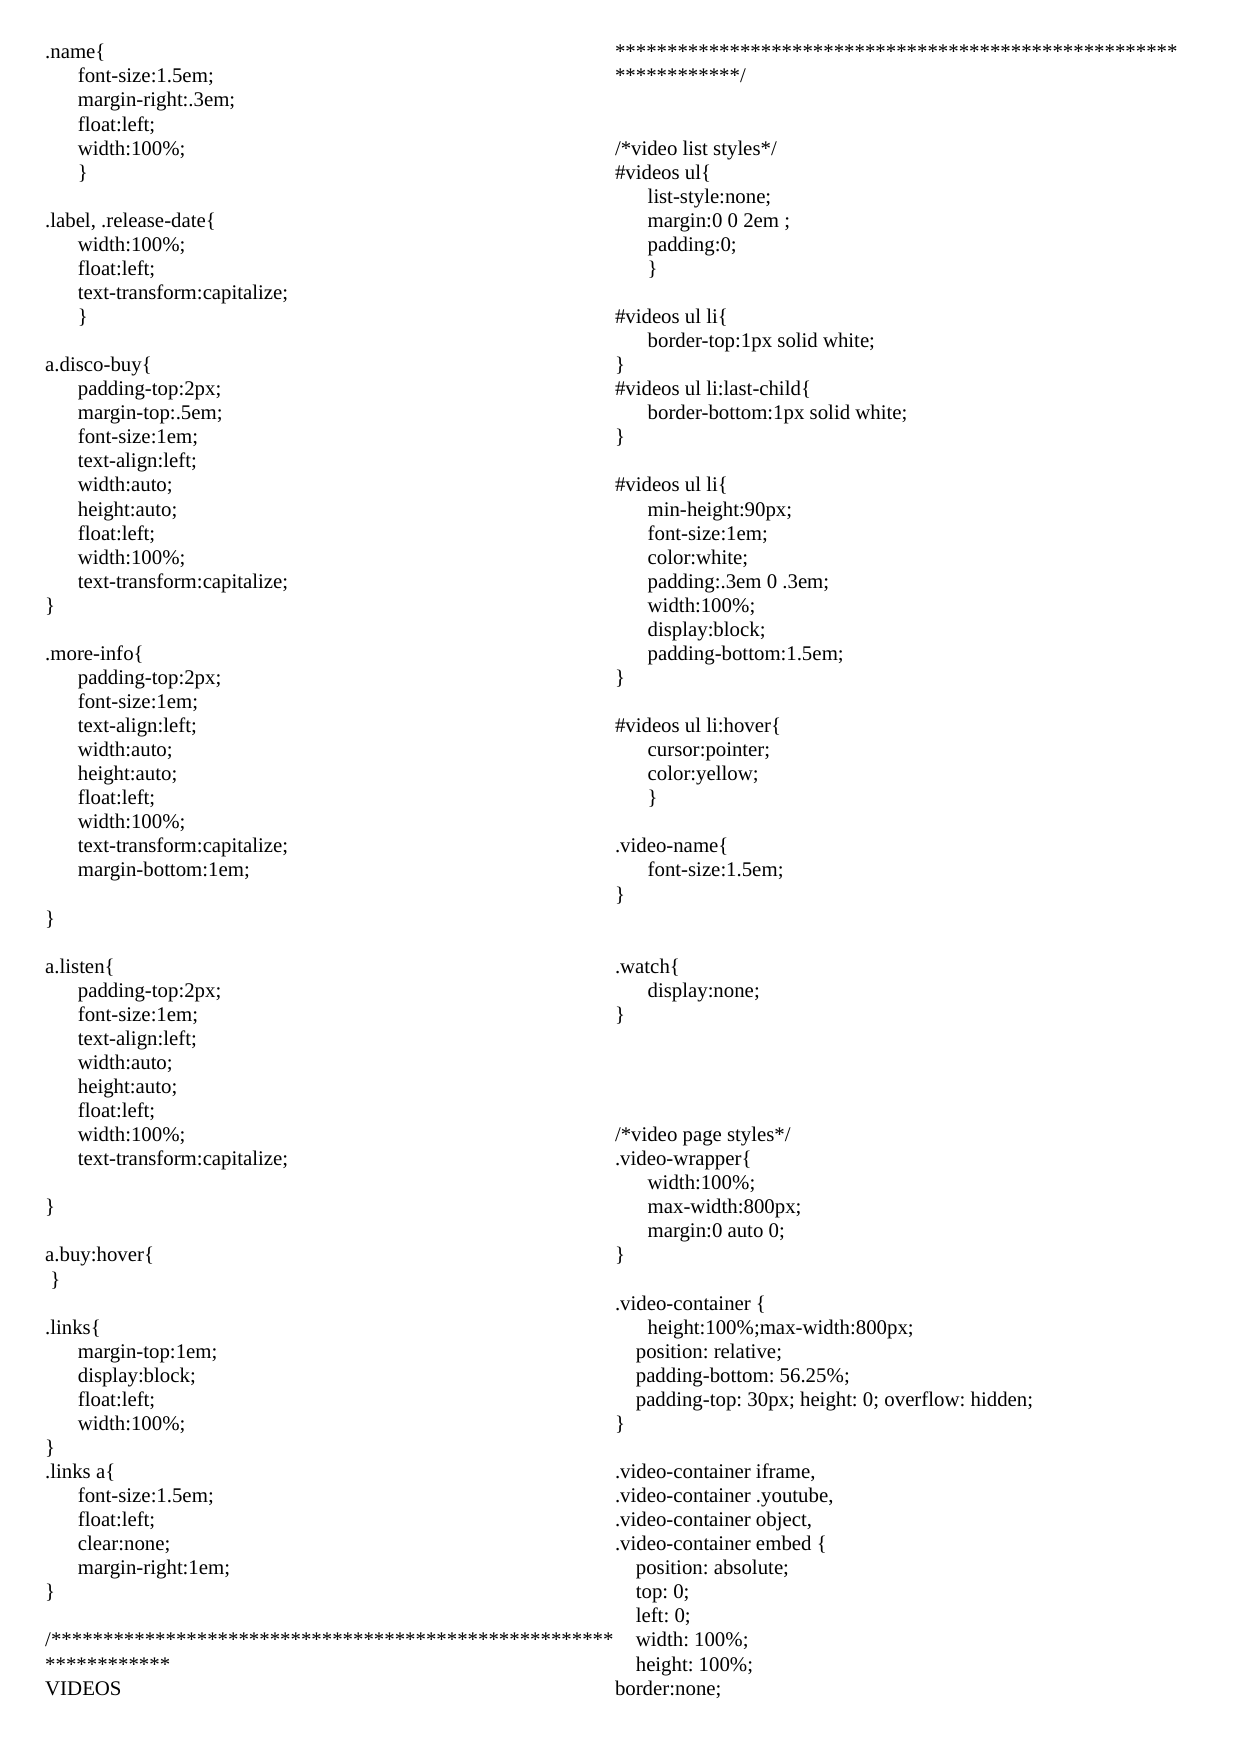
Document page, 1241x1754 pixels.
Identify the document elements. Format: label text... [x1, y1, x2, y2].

text 0 5px 0; height:2em; } .subscribe-button{ height:2em; width:150px; background:transparent; color:#ffffff; border:2px solid white; margin-bottom:.5em; } .subscribe-button:hover{ color:yellow; border:2px solid yellow; margin-bottom:.5em; } /****************************************************************** NEWS ******************************************************************/ /*news list*/ #news ul{ list-style:none; margin:0 0 2em ; padding:0; } #news ul li{ border-top:1px solid white; } #news ul li:last-child{ border-bottom:1px solid white; } #news ul li{ min-height:90px; font-size:1em; color:white; padding:.3em 0 .3em; width:100%; display:block; } #news ul li:hover{ cursor:pointer; color:yellow; } .news-thumb{ width:100%; margin: .5em 15px 1em 0px; float:left; } .news-title{ font-size:1.5em; float:left; padding-top:.5em; width:100%; } .news-date{ float:left; text-transform:capitalize; width:100%; padding-bottom:1em; } .news-body { float:left; width:100%; } .read-more{ margin-top:.5em; margin-bottom:1em; font-size:1em; text-align:left; width:auto; height:auto; float:left; width:100%; text-transform:capitalize; } /*news page*/ .text-column h2{ margin-bottom:1em; margin-top:0; font-weight: normal; font-style: normal; } .image-column img{ width:100%; height:auto; margin-bottom:1em; padding-bottom:1em; } /****************************************************************** SHOWS ******************************************************************/ #shows ul{ list-style:none; margin:0; padding:0; } #shows ul li{ min-height:3em; font-size:1em; line-height:1.5; padding:.3em 0 .3em; color:white; border-top:1px solid white; width:100%; display:block; margin-bottom:1.5em; } #shows ul li:last-child{ border-bottom:1px solid white; padding-bottom:1.5em; } .date{ font-size:1.5em; margin-bottom:.em; float:left; width:100%; display:inline-block; } .country, .venue{ float:left; display:block; width:100%; text-transform:capitalize; } .buy{ margin-top:.5em; font-size:1.5em; width:100%; text-align:left; float:left; } .buy:hover{ } /****************************************************************** DISCOGRAPHY ******************************************************************/ #discography ul{ list-style:none; margin:0 0 3em ; padding:0; } #discography ul li{ min-height:90px; font-size:1em; padding:.3em 0 .3em; color:white; border-top:1px solid white; width:100%; display:block; } #discography ul li:last-child{ border-bottom:1px solid white; } .artwork{ width:70%; height:auto; margin: .5em 15px 1em 0px; float:left; } .name{ font-size:1.5em; margin-right:.3em; float:left; width:100%; } .label, .release-date{ width:100%; float:left; text-transform:capitalize; } a.disco-buy{ padding-top:2px; margin-top:.5em; font-size:1em; text-align:left; width:auto; height:auto; float:left; width:100%; text-transform:capitalize; } .more-info{ padding-top:2px; font-size:1em; text-align:left; width:auto; height:auto; float:left; width:100%; text-transform:capitalize; margin-bottom:1em; } a.listen{ padding-top:2px; font-size:1em; text-align:left; width:auto; height:auto; float:left; width:100%; text-transform:capitalize; } a.buy:hover{ } .links{ margin-top:1em; display:block; float:left; width:100%; } .links a{ font-size:1.5em; float:left; clear:none; margin-right:1em; } /****************************************************************** VIDEOS ******************************************************************/ /*video list styles*/ #videos ul{ list-style:none; margin:0 0 2em ; padding:0; } #videos ul li{ border-top:1px solid white; } #videos ul li:last-child{ border-bottom:1px solid white; } #videos ul li{ min-height:90px; font-size:1em; color:white; padding:.3em 0 .3em; width:100%; display:block; padding-bottom:1.5em; } #videos ul li:hover{ cursor:pointer; color:yellow; } .video-name{ font-size:1.5em; } .watch{ display:none; } /*video page styles*/ .video-wrapper{ width:100%; max-width:800px; margin:0 auto 0; } .video-container { height:100%;max-width:800px; position: relative; padding-bottom: 56.25%; padding-top: 30px; height: 0; overflow: hidden; } .video-container iframe, .video-container .youtube, .video-container object, .video-container embed { position: absolute; top: 0; left: 0; width: 100%; height: 100%; border:none; } .youtube .play:hover{ filter:alpha(opacity=70); opacity:.7; } .video-holder{ position:absolute; top:0; left:0; width:100%; height:100%; } .play-button{ width:50px;height:50px; background-image:url('img/play-button.png'); position:absolute; top:50%;left:50%; margin: -25px 0 0 -25px; cursor:pointer; } .play-button:hover{ opacity:.7;} .video-description{ display:block; float:left; margin-top:1em; font-size:.875em; line-height:1.5em; } /****************************************************************** BOTH DESKTOPS AND TABLETS USE THESE... ******************************************************************/ @media screen and (min-width: 600px) { /****************************************************************** GENERAL ******************************************************************/ body {width:100%;font-size:16px;} /****************************************************************** LANDING PAGE ******************************************************************/ #home .page-footer{ position:absolute; float:none; } #home .page-footer a{ display:inline; text-align:left; width:auto; font-size:.875em; } .social-links{ float:right; text-align:right; } .social-links a{ padding:0 0 0 .5em; } #home a.arrow-link{ position:absolute; width:13px; height:20px; top:15px; left:50%; margin-left:-7px; background:url('img/arrow2.png'); -webkit-background-size: cover; -moz-background-size: cover; -o-background-size: cover; background-repeat:no-repeat; background-position:center center; } /****************************************************************** NEWS ******************************************************************/ /*news list*/ #news ul li{ min-height:90px; font-size:1em; color:white; padding:.3em 0 .3em; width:100%; display:block; } .news-details{ padding-top:2px; padding-top:2px; width:70%; float:left; } .news-thumb{ width:50%; /*max-width:120px;*/ height:auto; margin: .5em 0 .5em 0px; float:left; } .news-title{ font-size:1.5em; float:left; padding-top:0; } .news-date{ float:left; text-transform:capitalize; } /* news page*/ .text-column, .image-column{ width:50%;float:left; } .image-column{ padding-right:20px; } .image-column img{ width:100%; height:auto; } .text-column{ padding-left:20px; } /****************************************************************** SHOWS ******************************************************************/ .show-details{ width:50%; float:left; } .date{ font-size:1.5em; margin-bottom:0; float:left; width:100%; display:block; } .country, .venue{ float:left; clear:left; display:block; width:100%; text-transform:capitalize; } .buy{ margin-top:0em; font-size:1.5em; width:50%; text-align:right; float:right; } .buy:hover{ } /****************************************************************** DISCOGRAPHY ******************************************************************/ #discography ul li{ min-height:90px; font-size:1em; color:white; padding:.3em 0 .3em; border-top:1px solid white; width:100%; display:block; margin-bottom:.3em; } #discography ul li:last-child{ border-bottom:1px solid white; } .disc-details{ padding-top:2px; width:40%; float:left; } .artwork{ width:auto; height:90px; margin: .5em 15px .5em 0px; float:left; } .name{ font-size:1.5em; float:left; width:100%; } .label, .release-date{ width:100%; float:left; margin-bottom:2px; text-transform:capitalize; } a.more-info, a.disco-buy, a.listen{ font-size:1.5em; text-align:right; width:auto; height:auto; float:right; margin-left:20px; margin-top:0; } a.buy:hover{ } /****************************************************************** VIDEOS ******************************************************************/ /*video list styles*/ #videos ul li{ min-height:90px; font-size:1em; color:white; padding:.3em 0 .3em; width:100%; display:block; padding-bottom:0em; } #videos ul li:last-child{ } .video-thumb{ } .video-name{ font-size:1.5em; } .year{ } .watch{ display:none; } .video-description{ width:50%; } }/*****end tablet mobile styles******/ /***************************************************************** ****************************************************************** ****************************************************************** DESKTOP ****************************************************************** ****************************************************************** *****************************************************************/ @media screen and (min-width: 800px) { body{font-size:15px;} /****************************************************************** MENU for desktop ******************************************************************/ .no-touch #menu-button, .no-touch #back-button{display:none;} .no-touch #menu{ position:fixed; top:0;left:0; width:100%; height:auto; background:transparent; padding:40px 40px 40px; text-align:justify; font-size:20px; z-index:10000; display:block; list-style:none; opacity:1; } .no-touch #menu ul{ margin:0; padding:0; } .no-touch #menu li{ margin:0; font-size:1em; display:inline-block; *display:inline; zoom: 1; } .no-touch #menu ul:after { content: ""; display: [45, 39, 1184, 1699]
